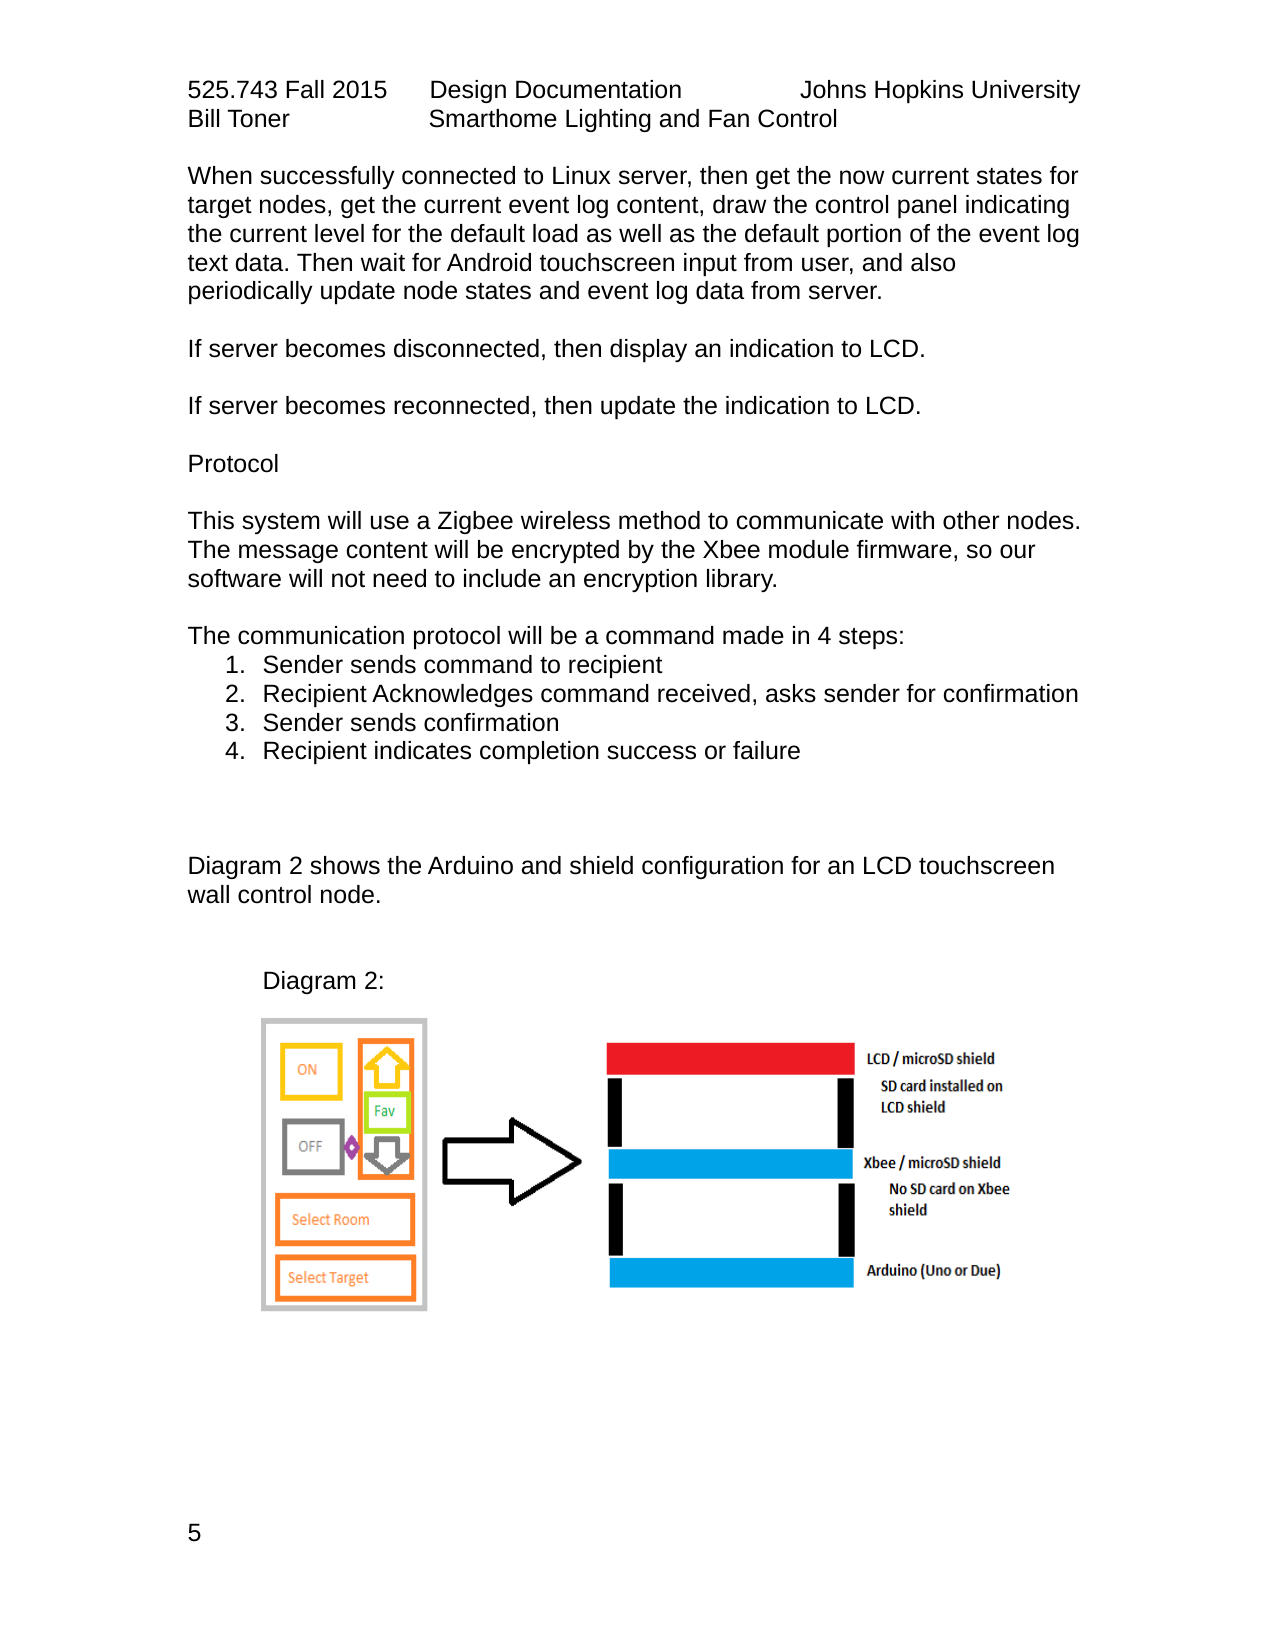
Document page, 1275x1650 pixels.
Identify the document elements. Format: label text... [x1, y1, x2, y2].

text Diagram 2: [187, 966, 1087, 995]
list Sender sends command to recipient [225, 650, 1087, 679]
text Protocol [187, 449, 1087, 477]
text When successfully connected to Linux server, then get the now current states for target nodes, get the current event log content, draw the control panel indicating the current level for the default load as well as the default portion of the event log text data. Then wait for Android touchscreen input from user, and also periodically update node states and event log data from server. [187, 161, 1087, 305]
list Recipient Acknowledges command received, asks sender for confirmation [225, 679, 1087, 707]
text If server becomes disconnected, then display an indication to LCD. [187, 334, 1087, 362]
text Diagram 2 shows the Arduino and shield configuration for an LCD touchscreen wall control node. [187, 851, 1087, 909]
text If server becomes reconnected, then update the indication to LCD. [187, 391, 1087, 420]
text This system will use a Zigbee wireless method to communicate with other nodes. The message content will be encrypted by the Xbee module firmware, so our software will not need to include an encryption library. [187, 506, 1087, 592]
list Sender sends confirmation [225, 707, 1087, 736]
list Recipient indicates completion success or failure [225, 736, 1087, 765]
picture [258, 1011, 1020, 1329]
text The communication protocol will be a command made in 4 steps: [187, 621, 1087, 650]
